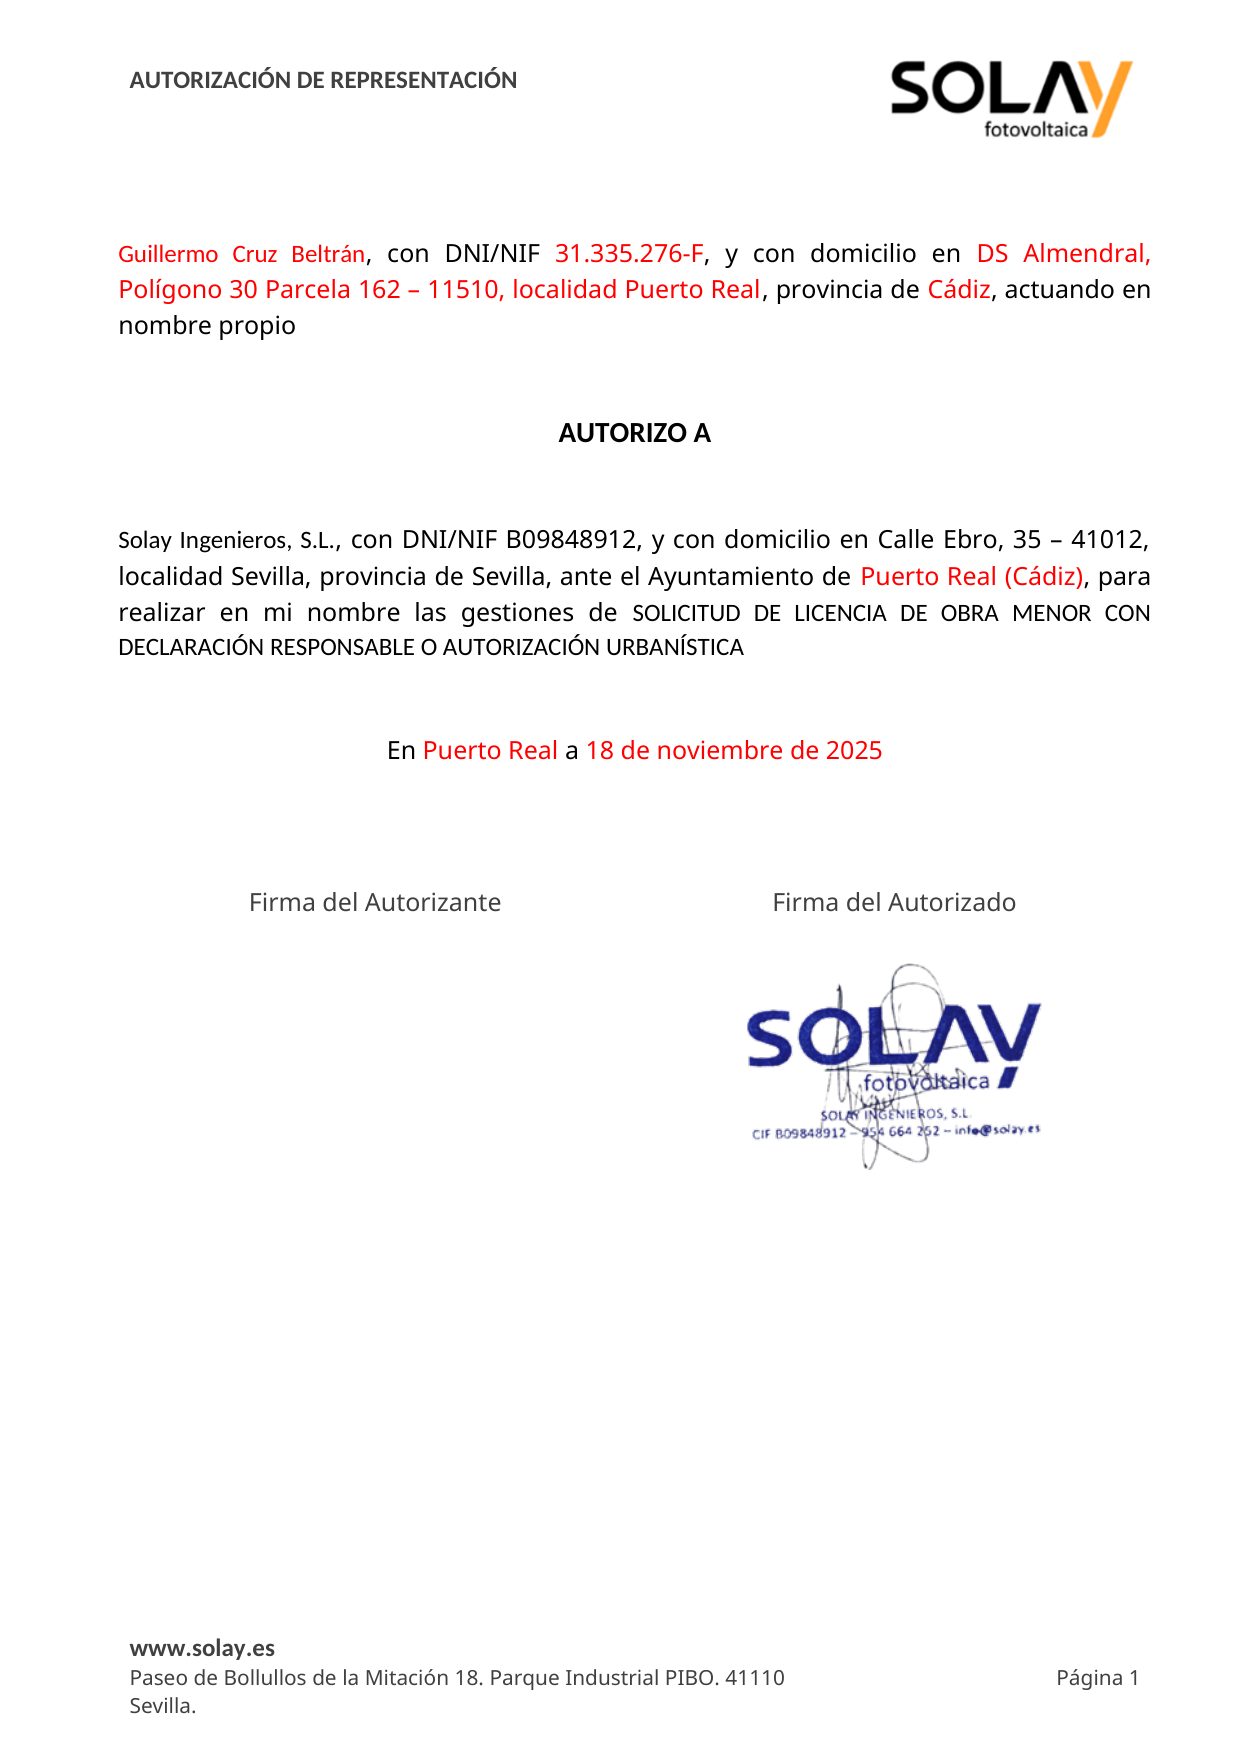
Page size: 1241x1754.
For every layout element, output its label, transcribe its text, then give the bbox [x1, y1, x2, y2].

text AUTORIZO A [118, 414, 1152, 450]
text En Puerto Real a 18 de noviembre de 2025 [118, 733, 1152, 767]
table_cell [900, 1097, 917, 1112]
table_header Firma del Autorizado [635, 839, 1154, 964]
table_cell [873, 964, 1154, 1169]
table_cell [869, 1119, 876, 1127]
table_cell [895, 967, 939, 991]
table_cell [900, 1032, 933, 1052]
text Guillermo Cruz Beltrán, con DNI/NIF 31.335.276-F, y con domicilio en DS Almendral, Polígono 30 Parcela 162 – 11510, localidad Puerto Real, provincia de Cádiz, actuando en nombre propio [118, 235, 1152, 342]
table_cell [887, 1031, 898, 1052]
text Solay Ingenieros, S.L., con DNI/NIF B09848912, y con domicilio en Calle Ebro, 35 – 41012, localidad Sevilla, provincia de Sevilla, ante el Ayuntamiento de Puerto Real (Cádiz), para realizar en mi nombre las gestiones de SOLICITUD DE LICENCIA DE OBRA MENOR CON DECLARACIÓN RESPONSABLE O AUTORIZACIÓN URBANÍSTICA [118, 522, 1152, 661]
table_cell [826, 1072, 849, 1118]
table_header Firma del Autorizante [116, 839, 635, 964]
table_cell [841, 1078, 845, 1097]
table_cell [856, 1100, 862, 1109]
table_cell [917, 1054, 925, 1062]
table_cell [894, 985, 940, 1029]
table_cell [870, 1073, 886, 1081]
table_cell [879, 1118, 926, 1160]
table_cell [850, 1034, 868, 1065]
table_cell [116, 964, 635, 1169]
table_cell [946, 1021, 965, 1046]
table_cell [857, 1066, 890, 1071]
table_cell [865, 1138, 876, 1167]
table_cell [883, 995, 894, 1027]
table_cell [901, 1085, 913, 1096]
table_cell [812, 1019, 836, 1053]
table_cell [850, 1072, 890, 1102]
table_cell [635, 964, 902, 1169]
table_cell [839, 1039, 846, 1052]
table_cell [850, 1110, 868, 1128]
table_cell [894, 1066, 907, 1072]
table_cell [839, 1023, 847, 1038]
